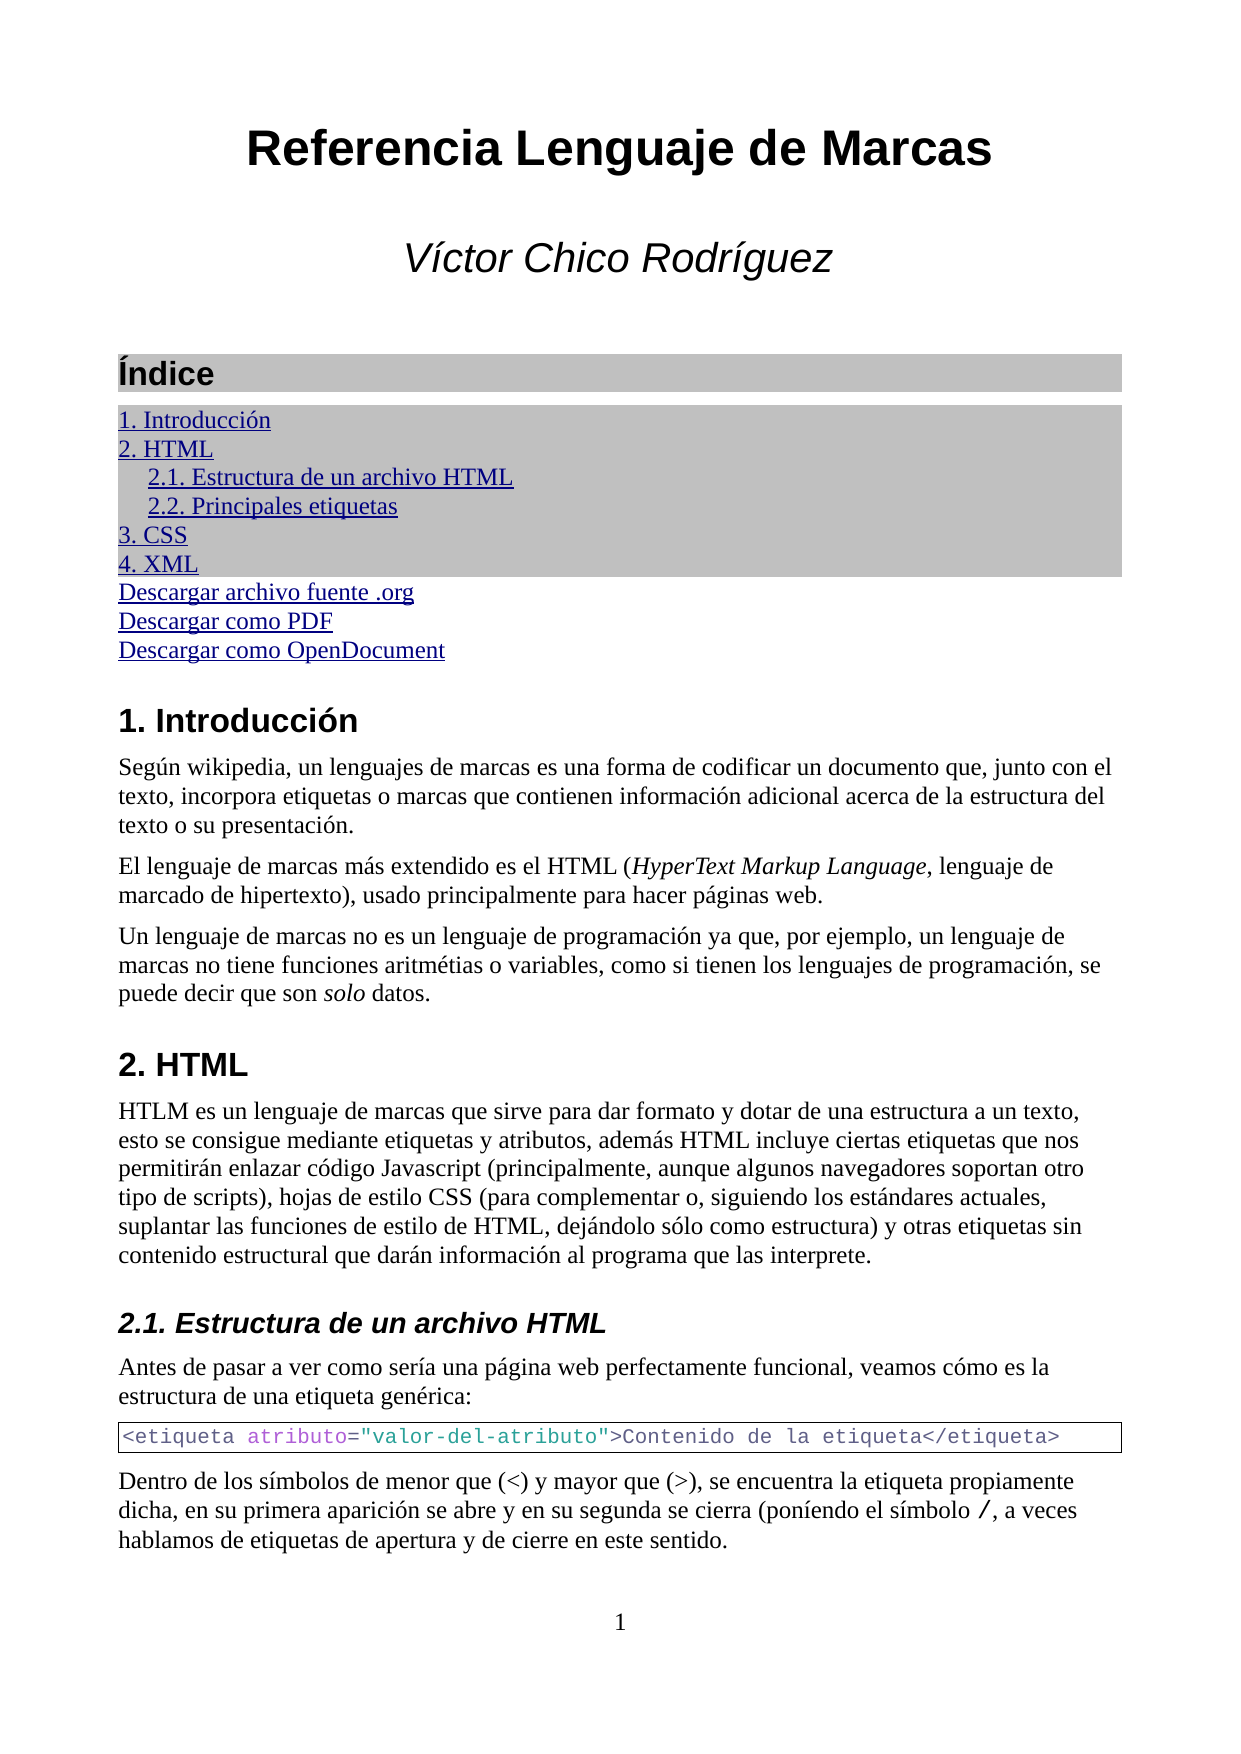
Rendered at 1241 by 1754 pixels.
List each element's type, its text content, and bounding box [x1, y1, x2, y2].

text Un lenguaje de marcas no es un lenguaje de programación ya que, por ejemplo, un lenguaje de marcas no tiene funciones aritmétias o variables, como si tienen los lenguajes de programación, se puede decir que son solo datos. [118, 921, 1122, 1007]
text Descargar archivo fuente .org Descargar como PDF Descargar como OpenDocument [118, 577, 1122, 664]
text Según wikipedia, un lenguajes de marcas es una forma de codificar un documento que, junto con el texto, incorpora etiquetas o marcas que contienen información adicional acerca de la estructura del texto o su presentación. [118, 752, 1122, 838]
text 2. HTML [118, 434, 1122, 462]
text El lenguaje de marcas más extendido es el HTML (HyperText Markup Language, lenguaje de marcado de hipertexto), usado principalmente para hacer páginas web. [118, 851, 1122, 908]
text Antes de pasar a ver como sería una página web perfectamente funcional, veamos cómo es la estructura de una etiqueta genérica: [118, 1352, 1122, 1409]
text 1. Introducción [118, 405, 1122, 434]
text 2.1. Estructura de un archivo HTML [148, 462, 1122, 491]
subtitle Índice [118, 354, 1122, 392]
text 4. XML [118, 549, 1122, 577]
title Referencia Lenguaje de Marcas [118, 118, 1122, 176]
subtitle Estructura de un archivo HTML [118, 1306, 1122, 1339]
subtitle HTML [118, 1045, 1122, 1083]
text 3. CSS [118, 520, 1122, 549]
text HTLM es un lenguaje de marcas que sirve para dar formato y dotar de una estructura a un texto, esto se consigue mediante etiquetas y atributos, además HTML incluye ciertas etiquetas que nos permitirán enlazar código Javascript (principalmente, aunque algunos navegadores soportan otro tipo de scripts), hojas de estilo CSS (para complementar o, siguiendo los estándares actuales, suplantar las funciones de estilo de HTML, dejándolo sólo como estructura) y otras etiquetas sin contenido estructural que darán información al programa que las interprete. [118, 1096, 1122, 1268]
text 2.2. Principales etiquetas [148, 491, 1122, 520]
subtitle Introducción [118, 701, 1122, 740]
text Dentro de los símbolos de menor que (<) y mayor que (>), se encuentra la etiqueta propiamente dicha, en su primera aparición se abre y en su segunda se cierra (poníendo el símbolo /, a veces hablamos de etiquetas de apertura y de cierre en este sentido. [118, 1466, 1122, 1554]
text <etiqueta atributo="valor-del-atributo">Contenido de la etiqueta</etiqueta> [119, 1423, 1121, 1452]
subtitle Víctor Chico Rodríguez [118, 233, 1122, 281]
